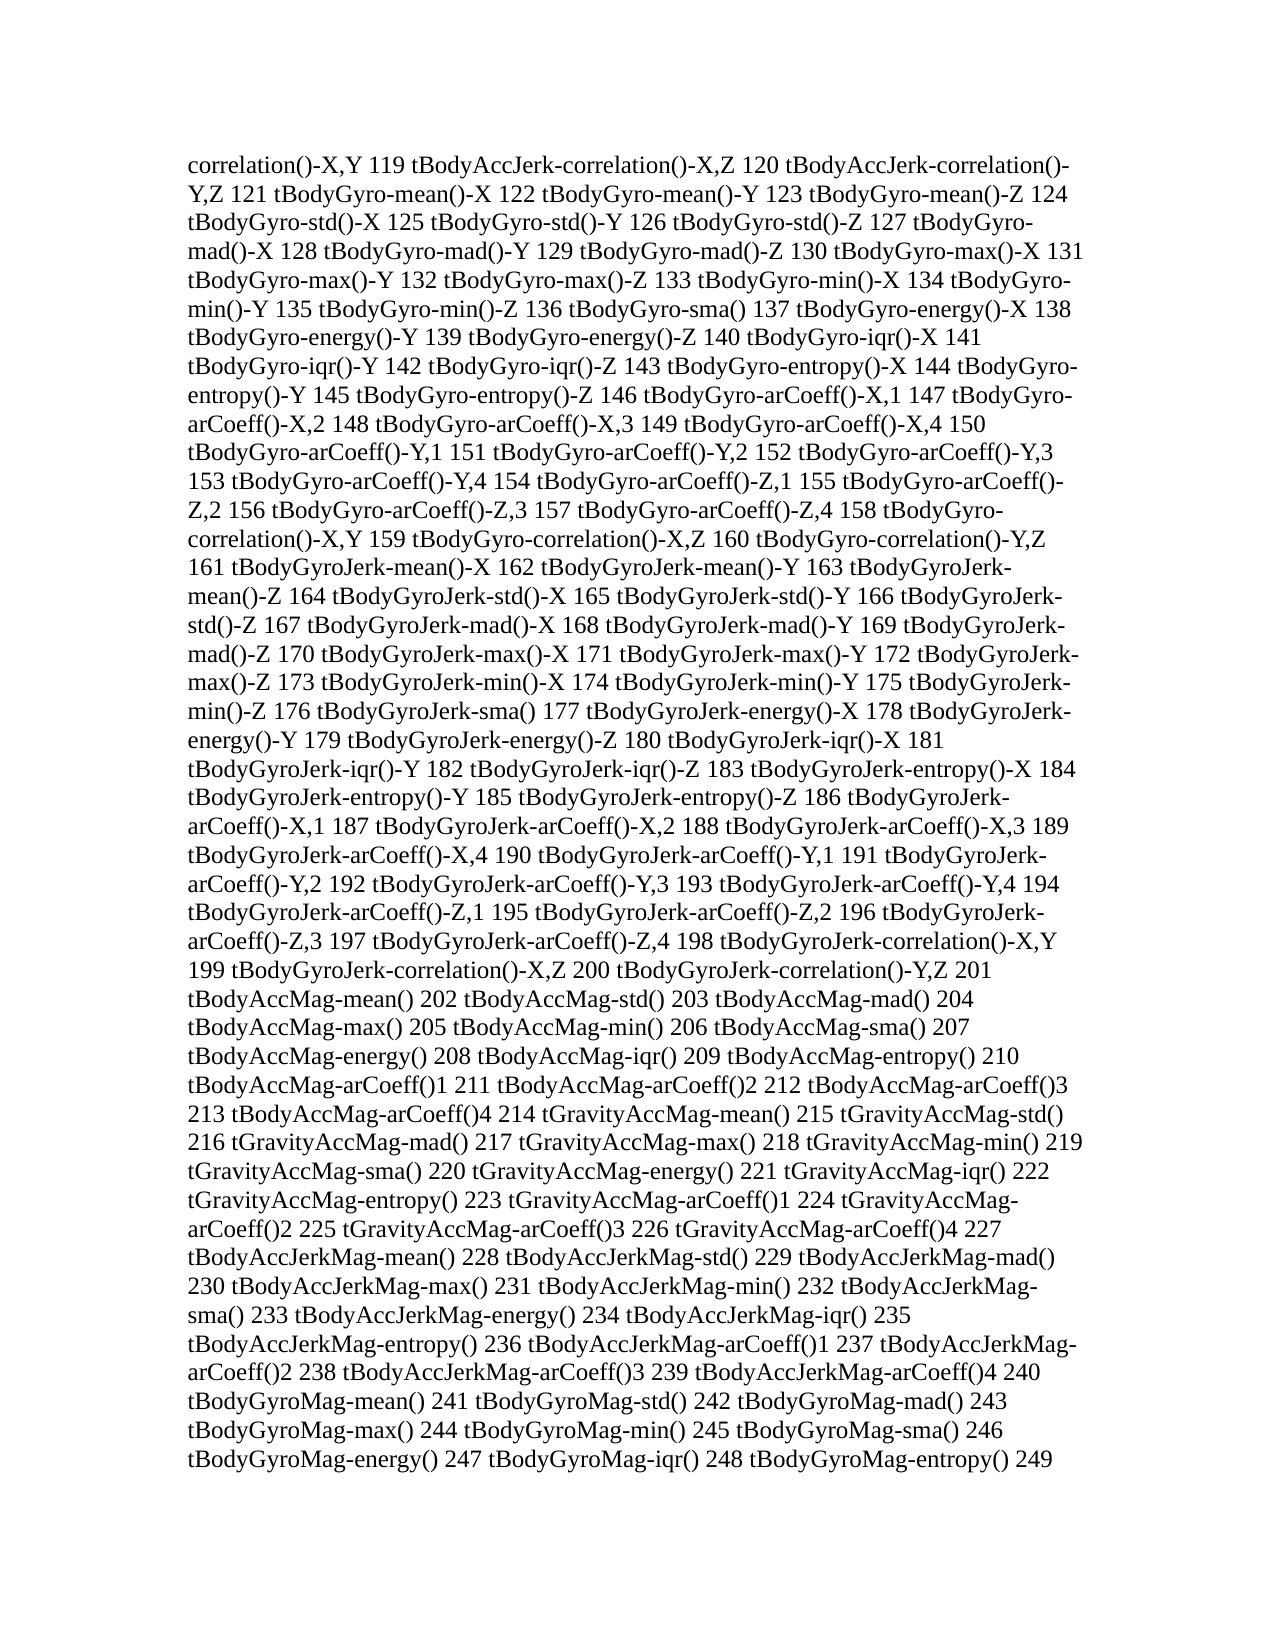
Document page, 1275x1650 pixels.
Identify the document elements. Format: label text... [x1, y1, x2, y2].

text correlation()-X,Y 119 tBodyAccJerk-correlation()-X,Z 120 tBodyAccJerk-correlation()-Y,Z 121 tBodyGyro-mean()-X 122 tBodyGyro-mean()-Y 123 tBodyGyro-mean()-Z 124 tBodyGyro-std()-X 125 tBodyGyro-std()-Y 126 tBodyGyro-std()-Z 127 tBodyGyro-mad()-X 128 tBodyGyro-mad()-Y 129 tBodyGyro-mad()-Z 130 tBodyGyro-max()-X 131 tBodyGyro-max()-Y 132 tBodyGyro-max()-Z 133 tBodyGyro-min()-X 134 tBodyGyro-min()-Y 135 tBodyGyro-min()-Z 136 tBodyGyro-sma() 137 tBodyGyro-energy()-X 138 tBodyGyro-energy()-Y 139 tBodyGyro-energy()-Z 140 tBodyGyro-iqr()-X 141 tBodyGyro-iqr()-Y 142 tBodyGyro-iqr()-Z 143 tBodyGyro-entropy()-X 144 tBodyGyro-entropy()-Y 145 tBodyGyro-entropy()-Z 146 tBodyGyro-arCoeff()-X,1 147 tBodyGyro-arCoeff()-X,2 148 tBodyGyro-arCoeff()-X,3 149 tBodyGyro-arCoeff()-X,4 150 tBodyGyro-arCoeff()-Y,1 151 tBodyGyro-arCoeff()-Y,2 152 tBodyGyro-arCoeff()-Y,3 153 tBodyGyro-arCoeff()-Y,4 154 tBodyGyro-arCoeff()-Z,1 155 tBodyGyro-arCoeff()-Z,2 156 tBodyGyro-arCoeff()-Z,3 157 tBodyGyro-arCoeff()-Z,4 158 tBodyGyro-correlation()-X,Y 159 tBodyGyro-correlation()-X,Z 160 tBodyGyro-correlation()-Y,Z 161 tBodyGyroJerk-mean()-X 162 tBodyGyroJerk-mean()-Y 163 tBodyGyroJerk-mean()-Z 164 tBodyGyroJerk-std()-X 165 tBodyGyroJerk-std()-Y 166 tBodyGyroJerk-std()-Z 167 tBodyGyroJerk-mad()-X 168 tBodyGyroJerk-mad()-Y 169 tBodyGyroJerk-mad()-Z 170 tBodyGyroJerk-max()-X 171 tBodyGyroJerk-max()-Y 172 tBodyGyroJerk-max()-Z 173 tBodyGyroJerk-min()-X 174 tBodyGyroJerk-min()-Y 175 tBodyGyroJerk-min()-Z 176 tBodyGyroJerk-sma() 177 tBodyGyroJerk-energy()-X 178 tBodyGyroJerk-energy()-Y 179 tBodyGyroJerk-energy()-Z 180 tBodyGyroJerk-iqr()-X 181 tBodyGyroJerk-iqr()-Y 182 tBodyGyroJerk-iqr()-Z 183 tBodyGyroJerk-entropy()-X 184 tBodyGyroJerk-entropy()-Y 185 tBodyGyroJerk-entropy()-Z 186 tBodyGyroJerk-arCoeff()-X,1 187 tBodyGyroJerk-arCoeff()-X,2 188 tBodyGyroJerk-arCoeff()-X,3 189 tBodyGyroJerk-arCoeff()-X,4 190 tBodyGyroJerk-arCoeff()-Y,1 191 tBodyGyroJerk-arCoeff()-Y,2 192 tBodyGyroJerk-arCoeff()-Y,3 193 tBodyGyroJerk-arCoeff()-Y,4 194 tBodyGyroJerk-arCoeff()-Z,1 195 tBodyGyroJerk-arCoeff()-Z,2 196 tBodyGyroJerk-arCoeff()-Z,3 197 tBodyGyroJerk-arCoeff()-Z,4 198 tBodyGyroJerk-correlation()-X,Y 199 tBodyGyroJerk-correlation()-X,Z 200 tBodyGyroJerk-correlation()-Y,Z 201 tBodyAccMag-mean() 202 tBodyAccMag-std() 203 tBodyAccMag-mad() 204 tBodyAccMag-max() 205 tBodyAccMag-min() 206 tBodyAccMag-sma() 207 tBodyAccMag-energy() 208 tBodyAccMag-iqr() 209 tBodyAccMag-entropy() 210 tBodyAccMag-arCoeff()1 211 tBodyAccMag-arCoeff()2 212 tBodyAccMag-arCoeff()3 213 tBodyAccMag-arCoeff()4 214 tGravityAccMag-mean() 215 tGravityAccMag-std() 216 tGravityAccMag-mad() 217 tGravityAccMag-max() 218 tGravityAccMag-min() 219 tGravityAccMag-sma() 220 tGravityAccMag-energy() 221 tGravityAccMag-iqr() 222 tGravityAccMag-entropy() 223 tGravityAccMag-arCoeff()1 224 tGravityAccMag-arCoeff()2 225 tGravityAccMag-arCoeff()3 226 tGravityAccMag-arCoeff()4 227 tBodyAccJerkMag-mean() 228 tBodyAccJerkMag-std() 229 tBodyAccJerkMag-mad() 230 tBodyAccJerkMag-max() 231 tBodyAccJerkMag-min() 232 tBodyAccJerkMag-sma() 233 tBodyAccJerkMag-energy() 234 tBodyAccJerkMag-iqr() 235 tBodyAccJerkMag-entropy() 236 tBodyAccJerkMag-arCoeff()1 237 tBodyAccJerkMag-arCoeff()2 238 tBodyAccJerkMag-arCoeff()3 239 tBodyAccJerkMag-arCoeff()4 240 tBodyGyroMag-mean() 241 tBodyGyroMag-std() 242 tBodyGyroMag-mad() 243 tBodyGyroMag-max() 244 tBodyGyroMag-min() 245 tBodyGyroMag-sma() 246 tBodyGyroMag-energy() 247 tBodyGyroMag-iqr() 248 tBodyGyroMag-entropy() 249 [187, 150, 1087, 1472]
